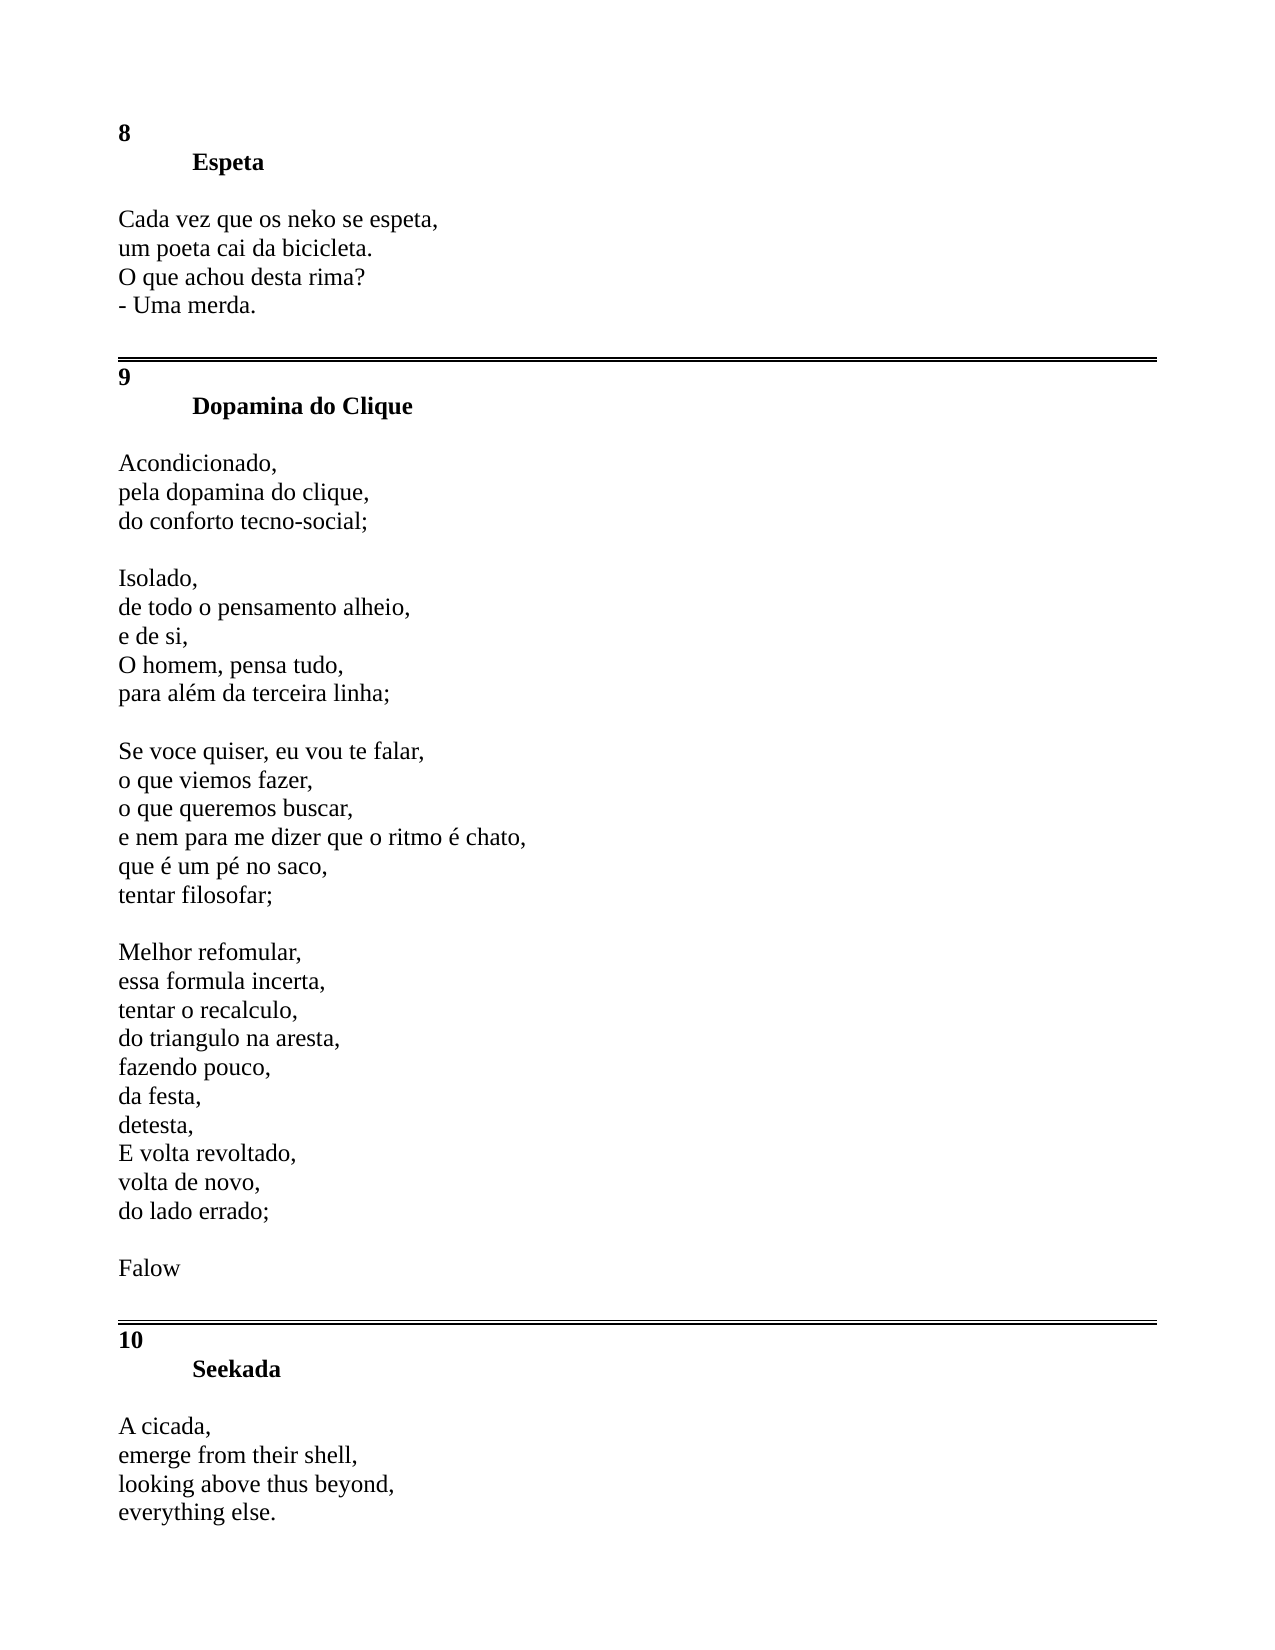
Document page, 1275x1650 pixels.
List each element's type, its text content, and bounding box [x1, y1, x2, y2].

text e nem para me dizer que o ritmo é chato, [118, 822, 1157, 851]
text Dopamina do Clique [118, 391, 1157, 420]
text O homem, pensa tudo, [118, 650, 1157, 678]
text 8 [118, 118, 1157, 147]
text Melhor refomular, [118, 937, 1157, 966]
text O que achou desta rima? [118, 262, 1157, 291]
text volta de novo, [118, 1167, 1157, 1196]
text pela dopamina do clique, [118, 477, 1157, 506]
text tentar o recalculo, [118, 995, 1157, 1023]
text do conforto tecno-social; [118, 506, 1157, 535]
text tentar filosofar; [118, 880, 1157, 908]
text o que queremos buscar, [118, 793, 1157, 822]
text Espeta [118, 147, 1157, 176]
text detesta, [118, 1110, 1157, 1138]
text fazendo pouco, [118, 1052, 1157, 1081]
text Se voce quiser, eu vou te falar, [118, 736, 1157, 765]
text o que viemos fazer, [118, 765, 1157, 793]
text everything else. [118, 1497, 1157, 1526]
text Falow [118, 1253, 1157, 1282]
text Cada vez que os neko se espeta, [118, 204, 1157, 233]
text looking above thus beyond, [118, 1469, 1157, 1497]
text que é um pé no saco, [118, 851, 1157, 880]
text Isolado, [118, 563, 1157, 592]
text do triangulo na aresta, [118, 1023, 1157, 1052]
text e de si, [118, 621, 1157, 650]
text Seekada [118, 1354, 1157, 1382]
text um poeta cai da bicicleta. [118, 233, 1157, 262]
text - Uma merda. [118, 291, 1157, 319]
text essa formula incerta, [118, 966, 1157, 995]
text emerge from their shell, [118, 1440, 1157, 1469]
text A cicada, [118, 1411, 1157, 1440]
text E volta revoltado, [118, 1138, 1157, 1167]
text do lado errado; [118, 1196, 1157, 1225]
text para além da terceira linha; [118, 678, 1157, 707]
text da festa, [118, 1081, 1157, 1110]
text de todo o pensamento alheio, [118, 592, 1157, 621]
text 9 [118, 362, 1157, 391]
text 10 [118, 1325, 1157, 1354]
text Acondicionado, [118, 448, 1157, 477]
